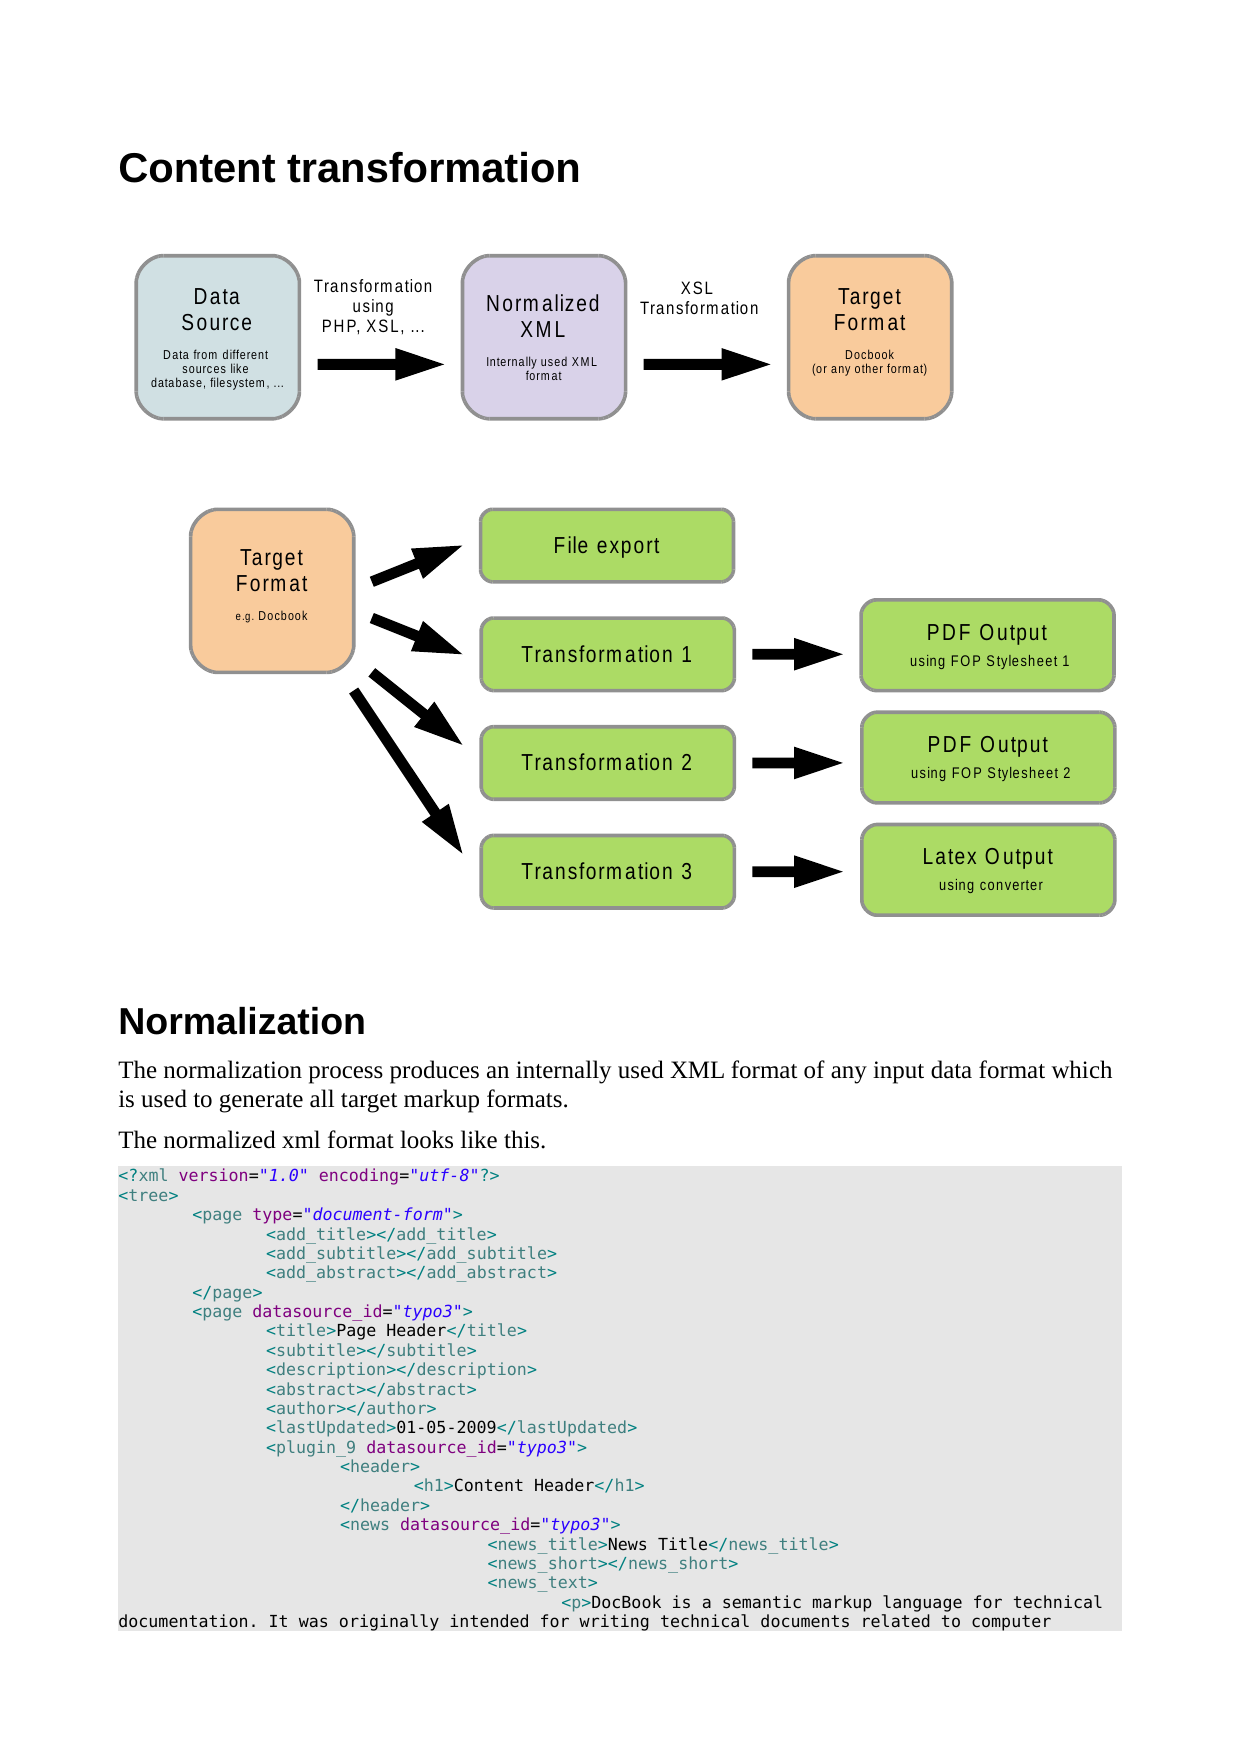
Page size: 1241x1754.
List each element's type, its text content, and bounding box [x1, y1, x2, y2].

text <p>DocBook is a semantic markup language for technical documentation. It was originally intended for writing technical documents related to computer [118, 1593, 1122, 1631]
text <page type="document-form"> [118, 1205, 1122, 1224]
text <h1>Content Header</h1> [118, 1476, 1122, 1496]
subtitle Content transformation [118, 143, 1122, 191]
text <page datasource_id="typo3"> [118, 1302, 1122, 1321]
text <add_abstract></add_abstract> [118, 1263, 1122, 1283]
text <lastUpdated>01-05-2009</lastUpdated> [118, 1418, 1122, 1438]
text <author></author> [118, 1399, 1122, 1418]
text <add_title></add_title> [118, 1224, 1122, 1244]
text <news datasource_id="typo3"> [118, 1515, 1122, 1534]
text <plugin_9 datasource_id="typo3"> [118, 1438, 1122, 1457]
subtitle Normalization [118, 999, 1122, 1043]
text <tree> [118, 1186, 1122, 1205]
text The normalization process produces an internally used XML format of any input data format which is used to generate all target markup formats. [118, 1055, 1122, 1113]
text <description></description> [118, 1360, 1122, 1379]
text </page> [118, 1283, 1122, 1302]
text <add_subtitle></add_subtitle> [118, 1244, 1122, 1263]
text <news_title>News Title</news_title> [118, 1534, 1122, 1554]
text <header> [118, 1457, 1122, 1476]
text The normalized xml format looks like this. [118, 1125, 1122, 1154]
text <?xml version="1.0" encoding="utf-8"?> [118, 1166, 1122, 1186]
text </header> [118, 1496, 1122, 1515]
text <subtitle></subtitle> [118, 1341, 1122, 1360]
text <abstract></abstract> [118, 1379, 1122, 1399]
text <news_text> [118, 1573, 1122, 1593]
text <news_short></news_short> [118, 1554, 1122, 1573]
text <title>Page Header</title> [118, 1321, 1122, 1341]
